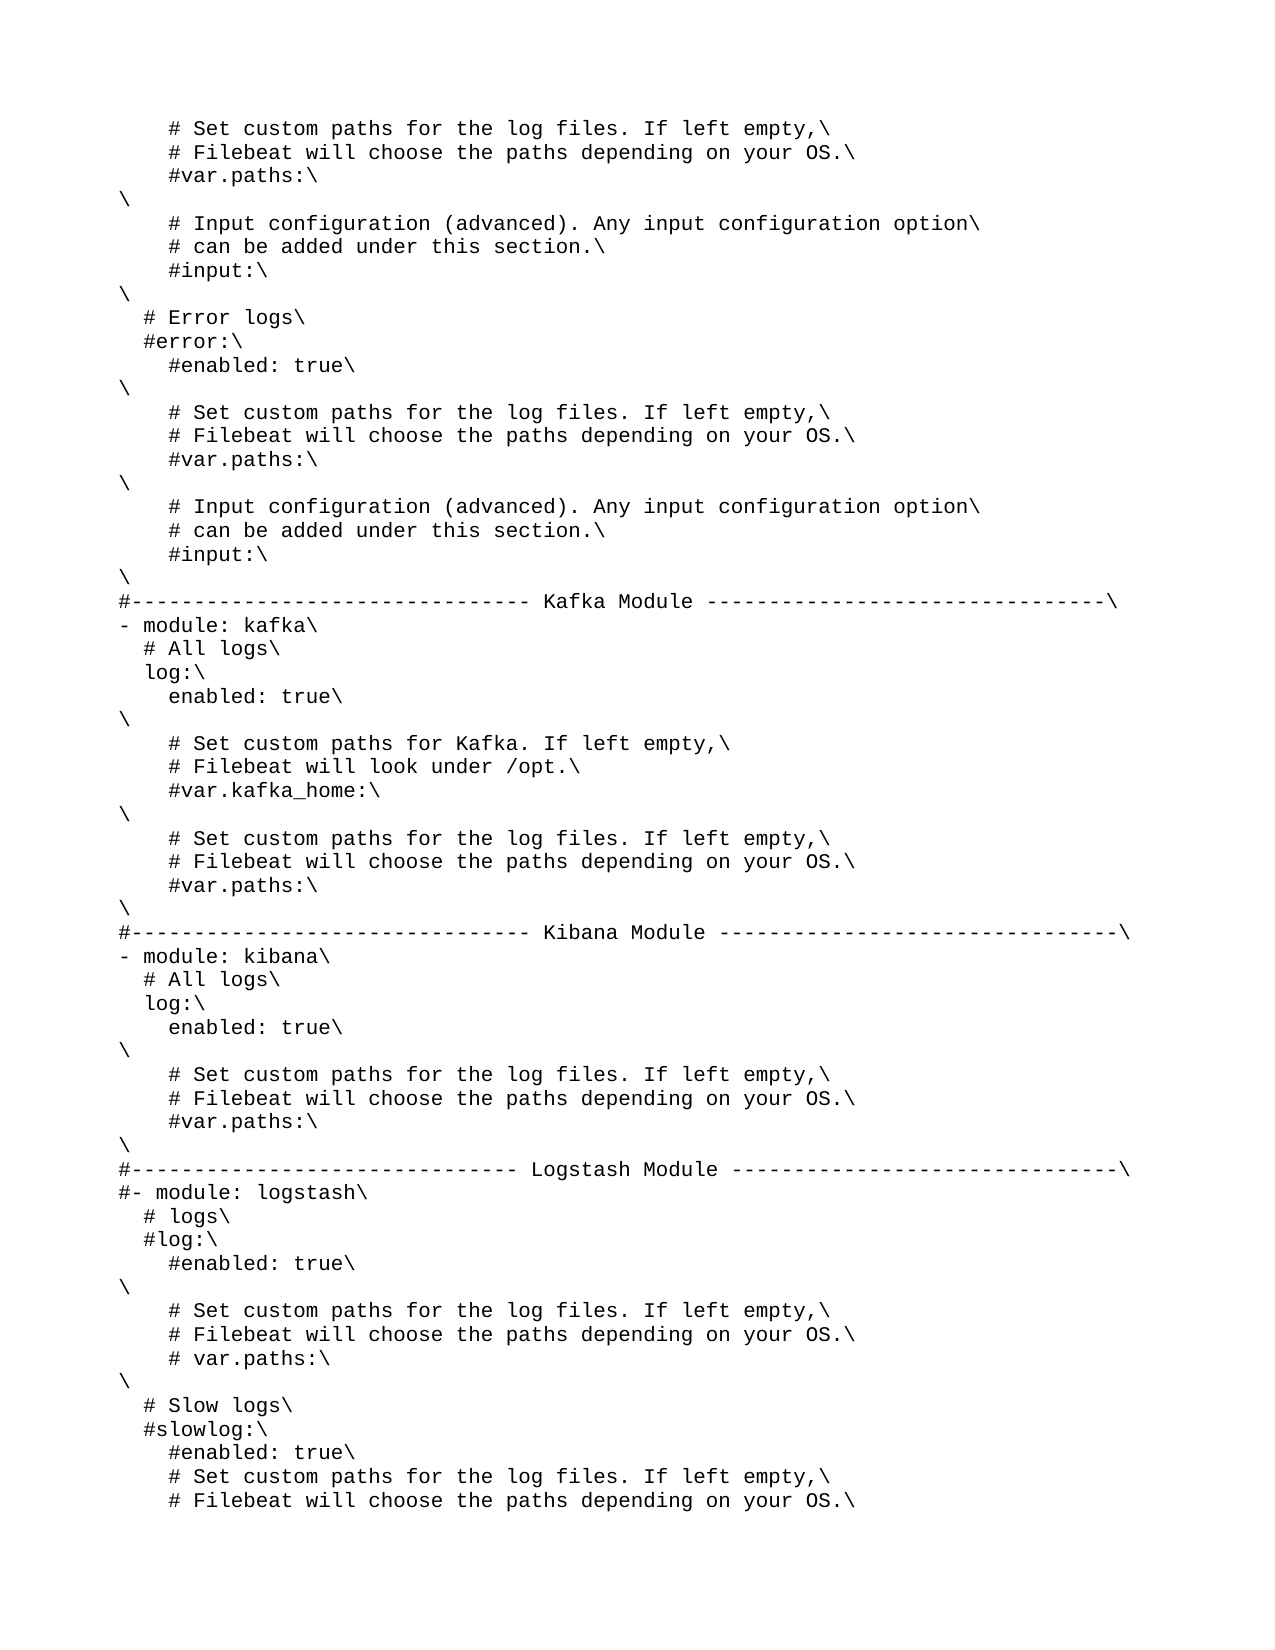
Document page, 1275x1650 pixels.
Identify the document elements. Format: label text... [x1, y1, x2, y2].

text # Error logs\ [118, 307, 1157, 331]
text # logs\ [118, 1206, 1157, 1229]
text \ [118, 898, 1157, 922]
text # Filebeat will choose the paths depending on your OS.\ [118, 142, 1157, 165]
text # can be added under this section.\ [118, 236, 1157, 260]
text # Set custom paths for the log files. If left empty,\ [118, 1300, 1157, 1324]
text \ [118, 804, 1157, 827]
text #error:\ [118, 331, 1157, 354]
text # Input configuration (advanced). Any input configuration option\ [118, 213, 1157, 236]
text #var.paths:\ [118, 1111, 1157, 1135]
text #slowlog:\ [118, 1419, 1157, 1442]
text # Filebeat will choose the paths depending on your OS.\ [118, 426, 1157, 449]
text log:\ [118, 662, 1157, 686]
text # var.paths:\ [118, 1348, 1157, 1371]
text #-------------------------------- Kafka Module --------------------------------\ [118, 591, 1157, 615]
text # Filebeat will choose the paths depending on your OS.\ [118, 1489, 1157, 1513]
text \ [118, 567, 1157, 591]
text #var.paths:\ [118, 449, 1157, 473]
text \ [118, 378, 1157, 402]
text #log:\ [118, 1229, 1157, 1253]
text \ [118, 1135, 1157, 1158]
text \ [118, 1040, 1157, 1064]
text # Set custom paths for the log files. If left empty,\ [118, 402, 1157, 426]
text # Set custom paths for Kafka. If left empty,\ [118, 733, 1157, 757]
text #var.kafka_home:\ [118, 780, 1157, 804]
text # Filebeat will choose the paths depending on your OS.\ [118, 1088, 1157, 1111]
text #var.paths:\ [118, 165, 1157, 189]
text \ [118, 284, 1157, 307]
text # Set custom paths for the log files. If left empty,\ [118, 118, 1157, 142]
text \ [118, 473, 1157, 496]
text \ [118, 1277, 1157, 1300]
text # All logs\ [118, 638, 1157, 662]
text enabled: true\ [118, 686, 1157, 709]
text #-------------------------------- Kibana Module --------------------------------\ [118, 922, 1157, 946]
text # Slow logs\ [118, 1395, 1157, 1419]
text # Filebeat will choose the paths depending on your OS.\ [118, 851, 1157, 875]
text # Set custom paths for the log files. If left empty,\ [118, 1466, 1157, 1489]
text #enabled: true\ [118, 1253, 1157, 1277]
text enabled: true\ [118, 1017, 1157, 1040]
text # Set custom paths for the log files. If left empty,\ [118, 1064, 1157, 1088]
text # Filebeat will choose the paths depending on your OS.\ [118, 1324, 1157, 1348]
text - module: kafka\ [118, 615, 1157, 638]
text #enabled: true\ [118, 1442, 1157, 1466]
text log:\ [118, 993, 1157, 1017]
text \ [118, 189, 1157, 213]
text \ [118, 709, 1157, 733]
text \ [118, 1371, 1157, 1395]
text #enabled: true\ [118, 354, 1157, 378]
text #input:\ [118, 544, 1157, 567]
text # Set custom paths for the log files. If left empty,\ [118, 827, 1157, 851]
text #input:\ [118, 260, 1157, 284]
text # can be added under this section.\ [118, 520, 1157, 544]
text #------------------------------- Logstash Module -------------------------------\ [118, 1158, 1157, 1182]
text # Filebeat will look under /opt.\ [118, 757, 1157, 780]
text - module: kibana\ [118, 946, 1157, 969]
text # All logs\ [118, 969, 1157, 993]
text # Input configuration (advanced). Any input configuration option\ [118, 496, 1157, 520]
text #- module: logstash\ [118, 1182, 1157, 1206]
text #var.paths:\ [118, 875, 1157, 898]
